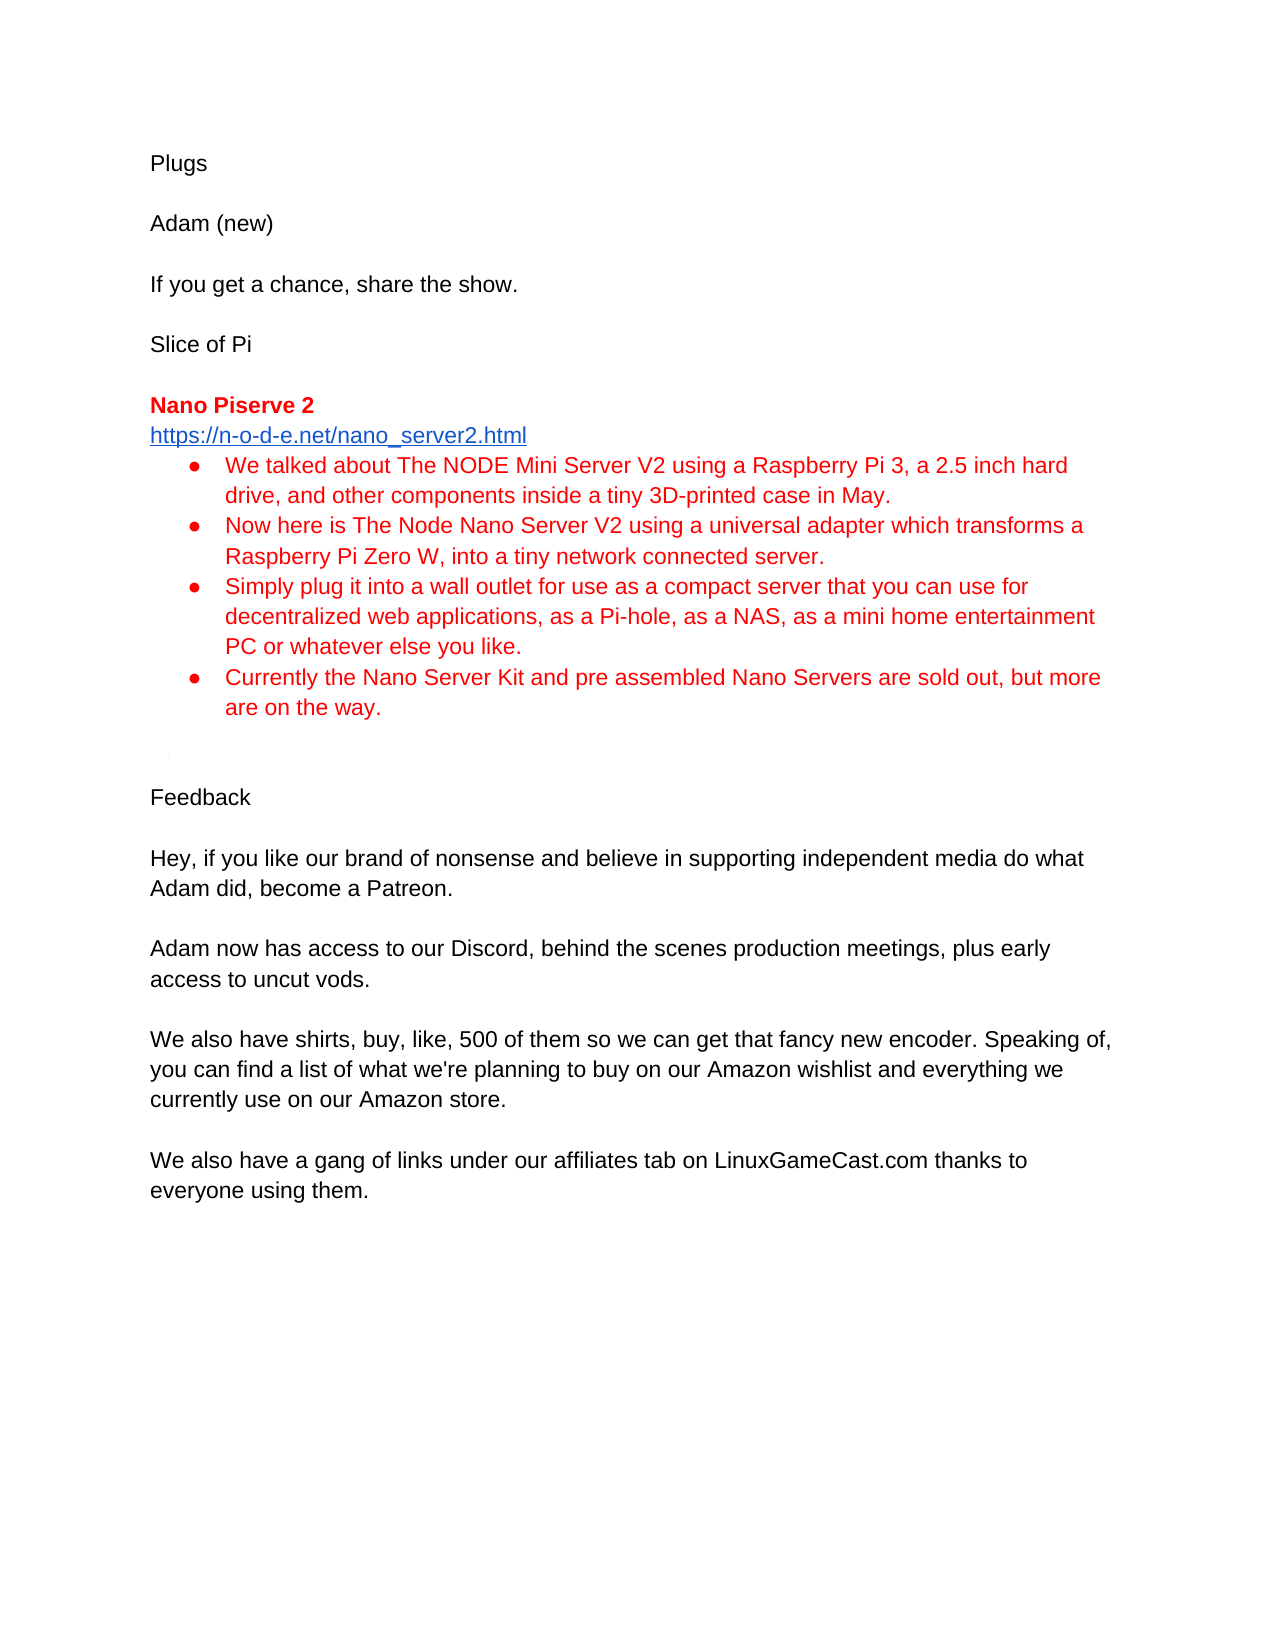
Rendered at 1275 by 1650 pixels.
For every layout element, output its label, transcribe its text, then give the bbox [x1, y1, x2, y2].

list Now here is The Node Nano Server V2 using a universal adapter which transforms a Raspberry Pi Zero W, into a tiny network connected server. [187, 512, 1125, 569]
text Plugs [150, 150, 1125, 176]
list Simply plug it into a wall outlet for use as a compact server that you can use for decentralized web applications, as a Pi-hole, as a NAS, as a mini home entertainment PC or whatever else you like. [187, 573, 1125, 660]
text If you get a chance, share the show. [150, 271, 1125, 297]
list We talked about The NODE Mini Server V2 using a Raspberry Pi 3, a 2.5 inch hard drive, and other components inside a tiny 3D-printed case in May. [187, 452, 1125, 509]
text Nano Piserve 2 [150, 392, 1125, 418]
text Slice of Pi [150, 331, 1125, 358]
text Adam (new) [150, 210, 1125, 237]
text We also have shirts, buy, like, 500 of them so we can get that fancy new encoder. Speaking of, you can find a list of what we're planning to buy on our Amazon wishlist and everything we currently use on our Amazon store. [150, 1026, 1125, 1113]
text Hey, if you like our brand of nonsense and believe in supporting independent media do what Adam did, become a Patreon. [150, 845, 1125, 901]
list Currently the Nano Server Kit and pre assembled Nano Servers are sold out, but more are on the way. [187, 663, 1125, 720]
text We also have a gang of links under our affiliates tab on LinuxGameCast.com thanks to everyone using them. [150, 1147, 1125, 1203]
text https://n-o-d-e.net/nano_server2.html [150, 422, 1125, 448]
text Feedback [150, 784, 1125, 811]
text Adam now has access to our Discord, behind the scenes production meetings, plus early access to uncut vods. [150, 935, 1125, 992]
